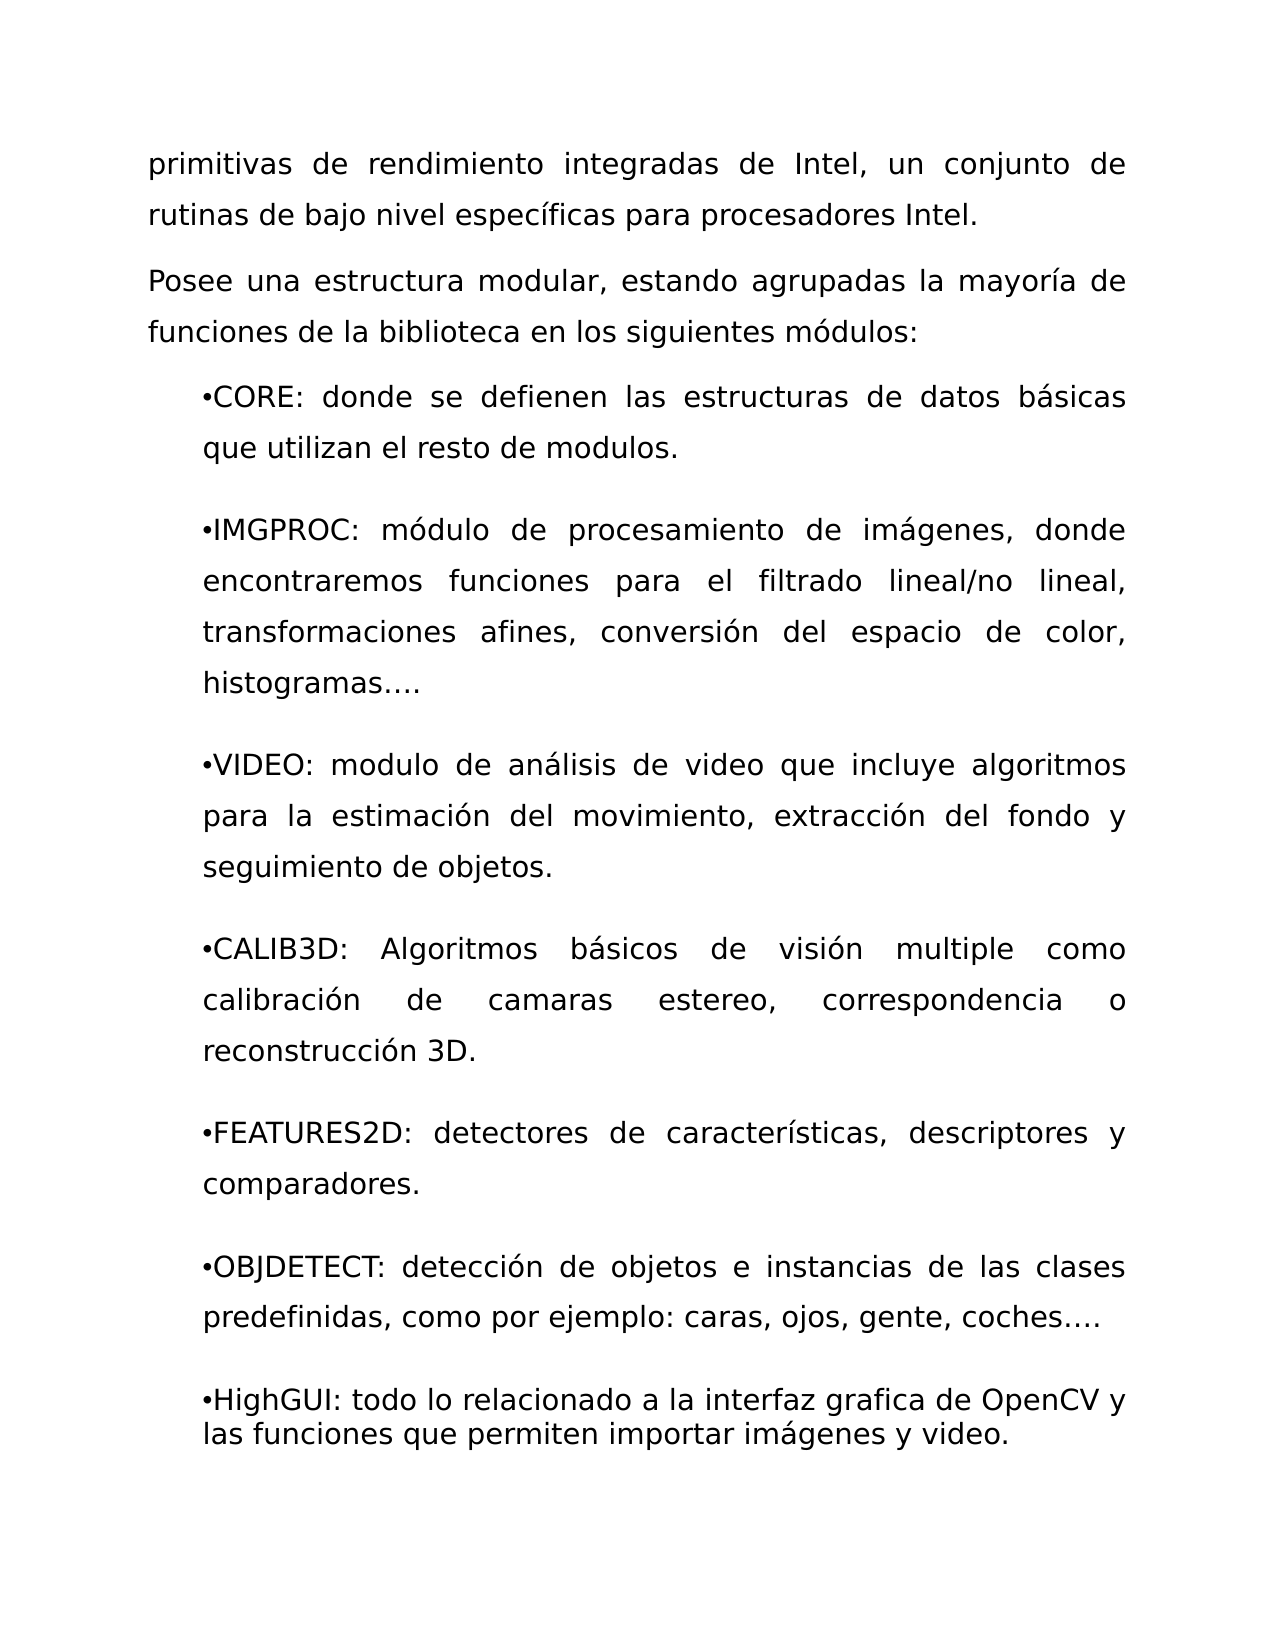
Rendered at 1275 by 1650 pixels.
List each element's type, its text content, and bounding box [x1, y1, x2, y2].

list FEATURES2D: detectores de características, descriptores y comparadores. [148, 1117, 1127, 1202]
text primitivas de rendimiento integradas de Intel, un conjunto de rutinas de bajo nivel específicas para procesadores Intel. [148, 148, 1127, 232]
list OBJDETECT: detección de objetos e instancias de las clases predefinidas, como por ejemplo: caras, ojos, gente, coches…. [148, 1250, 1127, 1335]
text Posee una estructura modular, estando agrupadas la mayoría de funciones de la biblioteca en los siguientes módulos: [148, 264, 1127, 349]
list CALIB3D: Algoritmos básicos de visión multiple como calibración de camaras estereo, correspondencia o reconstrucción 3D. [148, 933, 1127, 1068]
list HighGUI: todo lo relacionado a la interfaz grafica de OpenCV y las funciones que permiten importar imágenes y video. [148, 1383, 1127, 1451]
list VIDEO: modulo de análisis de video que incluye algoritmos para la estimación del movimiento, extracción del fondo y seguimiento de objetos. [148, 749, 1127, 884]
list CORE: donde se defienen las estructuras de datos básicas que utilizan el resto de modulos. [148, 381, 1127, 465]
list IMGPROC: módulo de procesamiento de imágenes, donde encontraremos funciones para el filtrado lineal/no lineal, transformaciones afines, conversión del espacio de color, histogramas…. [148, 514, 1127, 700]
